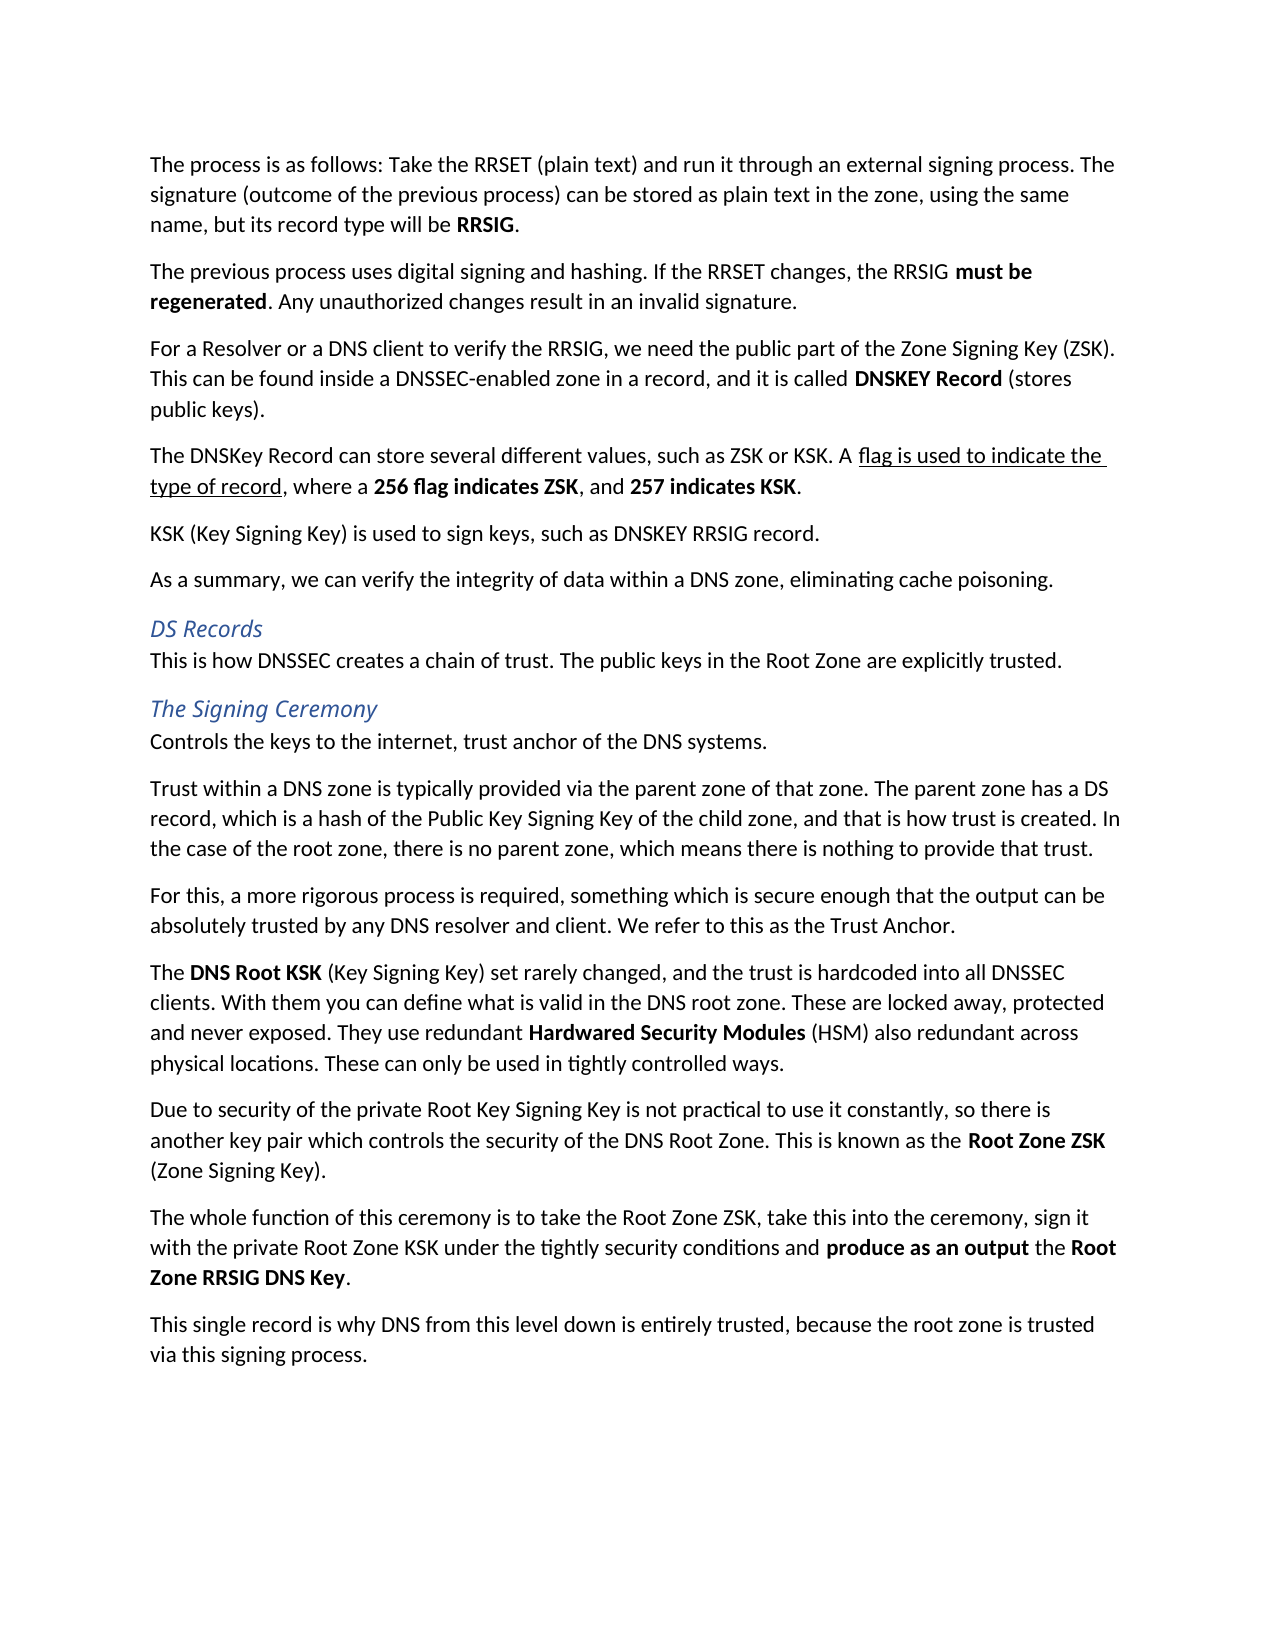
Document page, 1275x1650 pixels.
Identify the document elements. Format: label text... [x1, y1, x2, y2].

text The DNSKey Record can store several different values, such as ZSK or KSK. A flag is used to indicate the type of record, where a 256 flag indicates ZSK, and 257 indicates KSK. [150, 442, 1125, 500]
text Trust within a DNS zone is typically provided via the parent zone of that zone. The parent zone has a DS record, which is a hash of the Public Key Signing Key of the child zone, and that is how trust is created. In the case of the root zone, there is no parent zone, which means there is nothing to provide that trust. [150, 774, 1125, 862]
text As a summary, we can verify the integrity of data within a DNS zone, eliminating cache poisoning. [150, 566, 1125, 594]
text The previous process uses digital signing and hashing. If the RRSET changes, the RRSIG must be regenerated. Any unauthorized changes result in an invalid signature. [150, 257, 1125, 316]
subtitle The Signing Ceremony [150, 693, 1125, 724]
text For a Resolver or a DNS client to verify the RRSIG, we need the public part of the Zone Signing Key (ZSK). This can be found inside a DNSSEC-enabled zone in a record, and it is called DNSKEY Record (stores public keys). [150, 334, 1125, 423]
text The process is as follows: Take the RRSET (plain text) and run it through an external signing process. The signature (outcome of the previous process) can be stored as plain text in the zone, using the same name, but its record type will be RRSIG. [150, 150, 1125, 238]
text The DNS Root KSK (Key Signing Key) set rarely changed, and the trust is hardcoded into all DNSSEC clients. With them you can define what is valid in the DNS root zone. These are locked away, protected and never exposed. They use redundant Hardwared Security Modules (HSM) also redundant across physical locations. These can only be used in tightly controlled ways. [150, 958, 1125, 1077]
text The whole function of this ceremony is to take the Root Zone ZSK, take this into the ceremony, sign it with the private Root Zone KSK under the tightly security conditions and produce as an output the Root Zone RRSIG DNS Key. [150, 1203, 1125, 1291]
subtitle DS Records [150, 612, 1125, 644]
text Controls the keys to the internet, trust anchor of the DNS systems. [150, 727, 1125, 755]
text Due to security of the private Root Key Signing Key is not practical to use it constantly, so there is another key pair which controls the security of the DNS Root Zone. This is known as the Root Zone ZSK (Zone Signing Key). [150, 1096, 1125, 1184]
text KSK (Key Signing Key) is used to sign keys, such as DNSKEY RRSIG record. [150, 519, 1125, 547]
text This single record is why DNS from this level down is entirely trusted, because the root zone is trusted via this signing process. [150, 1310, 1125, 1368]
text For this, a more rigorous process is required, something which is secure enough that the output can be absolutely trusted by any DNS resolver and client. We refer to this as the Trust Anchor. [150, 881, 1125, 939]
text This is how DNSSEC creates a chain of trust. The public keys in the Root Zone are explicitly trusted. [150, 646, 1125, 674]
